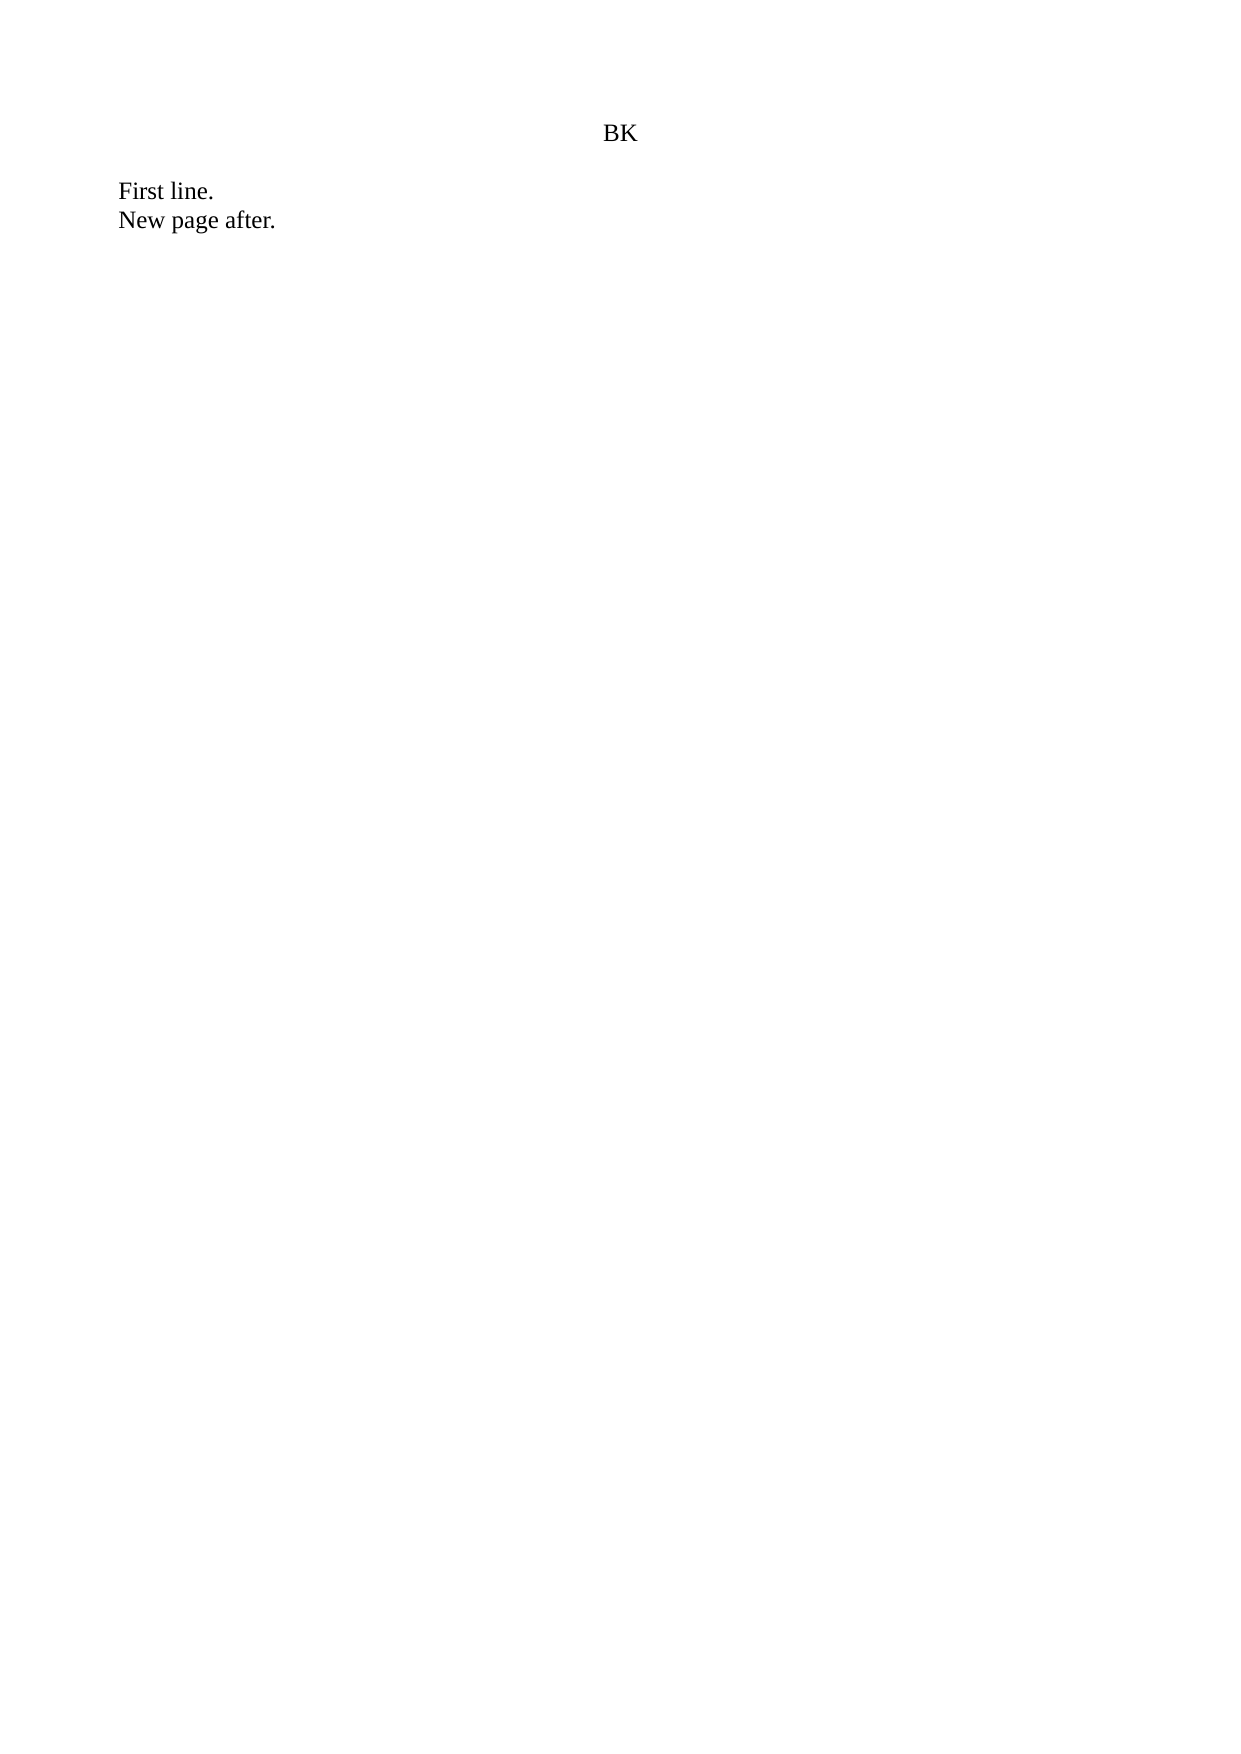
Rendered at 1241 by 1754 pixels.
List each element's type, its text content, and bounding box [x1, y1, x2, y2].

text New page after. [118, 205, 1122, 234]
text First line. [118, 176, 1122, 205]
